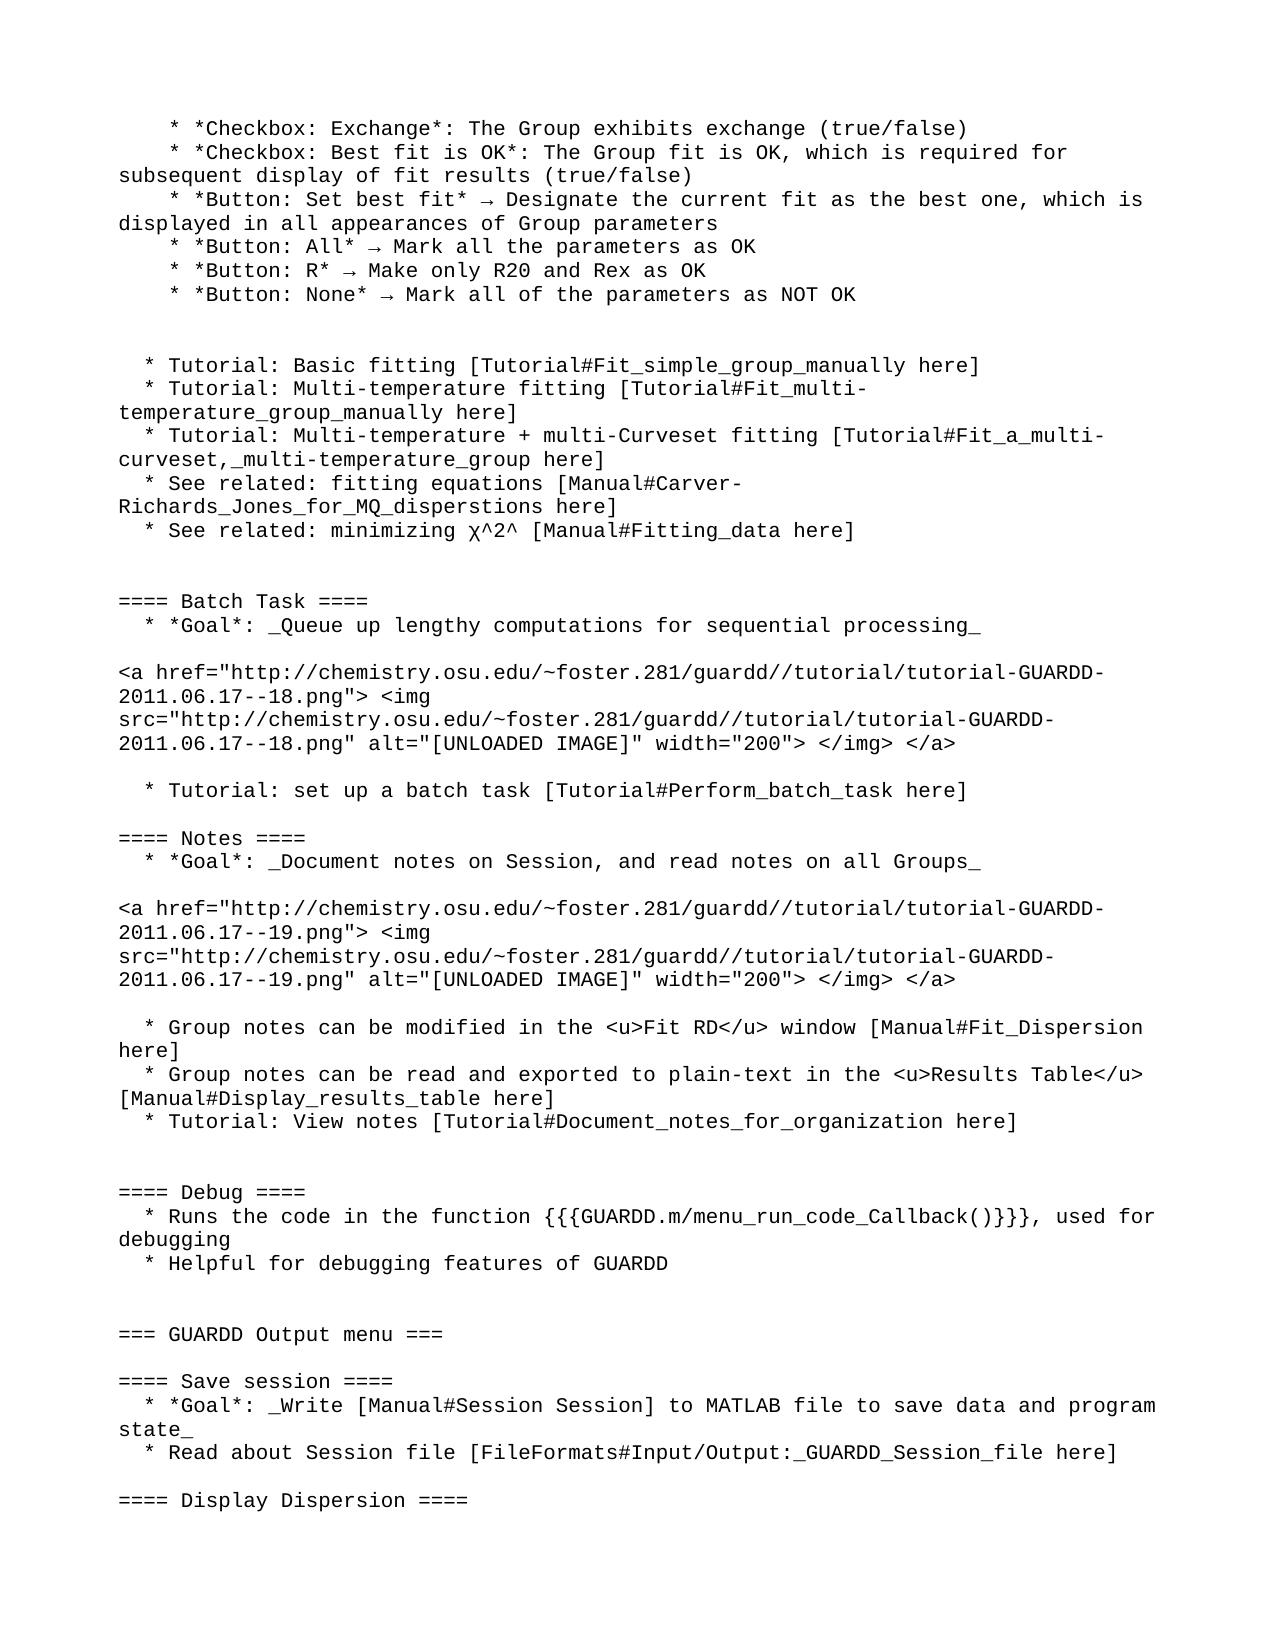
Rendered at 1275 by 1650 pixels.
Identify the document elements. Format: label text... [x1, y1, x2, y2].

text ==== Debug ==== [118, 1182, 1157, 1206]
text * Read about Session file [FileFormats#Input/Output:_GUARDD_Session_file here] [118, 1442, 1157, 1466]
text ==== Notes ==== [118, 827, 1157, 851]
text * Group notes can be modified in the <u>Fit RD</u> window [Manual#Fit_Dispersion here] [118, 1017, 1157, 1064]
text * *Goal*: _Document notes on Session, and read notes on all Groups_ [118, 851, 1157, 875]
text * See related: fitting equations [Manual#Carver-Richards_Jones_for_MQ_disperstions here] [118, 473, 1157, 520]
text <a href="http://chemistry.osu.edu/~foster.281/guardd//tutorial/tutorial-GUARDD-2011.06.17--18.png"> <img src="http://chemistry.osu.edu/~foster.281/guardd//tutorial/tutorial-GUARDD-2011.06.17--18.png" alt="[UNLOADED IMAGE]" width="200"> </img> </a> [118, 662, 1157, 757]
text * Runs the code in the function {{{GUARDD.m/menu_run_code_Callback()}}}, used for debugging [118, 1206, 1157, 1253]
text * Tutorial: Multi-temperature + multi-Curveset fitting [Tutorial#Fit_a_multi-curveset,_multi-temperature_group here] [118, 426, 1157, 473]
text === GUARDD Output menu === [118, 1324, 1157, 1348]
text * *Goal*: _Queue up lengthy computations for sequential processing_ [118, 615, 1157, 638]
text ==== Batch Task ==== [118, 591, 1157, 615]
text ==== Display Dispersion ==== [118, 1489, 1157, 1513]
text <a href="http://chemistry.osu.edu/~foster.281/guardd//tutorial/tutorial-GUARDD-2011.06.17--19.png"> <img src="http://chemistry.osu.edu/~foster.281/guardd//tutorial/tutorial-GUARDD-2011.06.17--19.png" alt="[UNLOADED IMAGE]" width="200"> </img> </a> [118, 898, 1157, 993]
text * *Button: Set best fit* → Designate the current fit as the best one, which is displayed in all appearances of Group parameters [118, 189, 1157, 236]
text * *Button: None* → Mark all of the parameters as NOT OK [118, 284, 1157, 307]
text * Group notes can be read and exported to plain-text in the <u>Results Table</u> [Manual#Display_results_table here] [118, 1064, 1157, 1111]
text * Tutorial: View notes [Tutorial#Document_notes_for_organization here] [118, 1111, 1157, 1135]
text * Tutorial: Multi-temperature fitting [Tutorial#Fit_multi-temperature_group_manually here] [118, 378, 1157, 426]
text * See related: minimizing χ^2^ [Manual#Fitting_data here] [118, 520, 1157, 544]
text * *Button: All* → Mark all the parameters as OK [118, 236, 1157, 260]
text * Helpful for debugging features of GUARDD [118, 1253, 1157, 1277]
text * *Checkbox: Exchange*: The Group exhibits exchange (true/false) [118, 118, 1157, 142]
text * *Button: R* → Make only R20 and Rex as OK [118, 260, 1157, 284]
text * Tutorial: Basic fitting [Tutorial#Fit_simple_group_manually here] [118, 354, 1157, 378]
text ==== Save session ==== [118, 1371, 1157, 1395]
text * Tutorial: set up a batch task [Tutorial#Perform_batch_task here] [118, 780, 1157, 804]
text * *Goal*: _Write [Manual#Session Session] to MATLAB file to save data and program state_ [118, 1395, 1157, 1442]
text * *Checkbox: Best fit is OK*: The Group fit is OK, which is required for subsequent display of fit results (true/false) [118, 142, 1157, 189]
